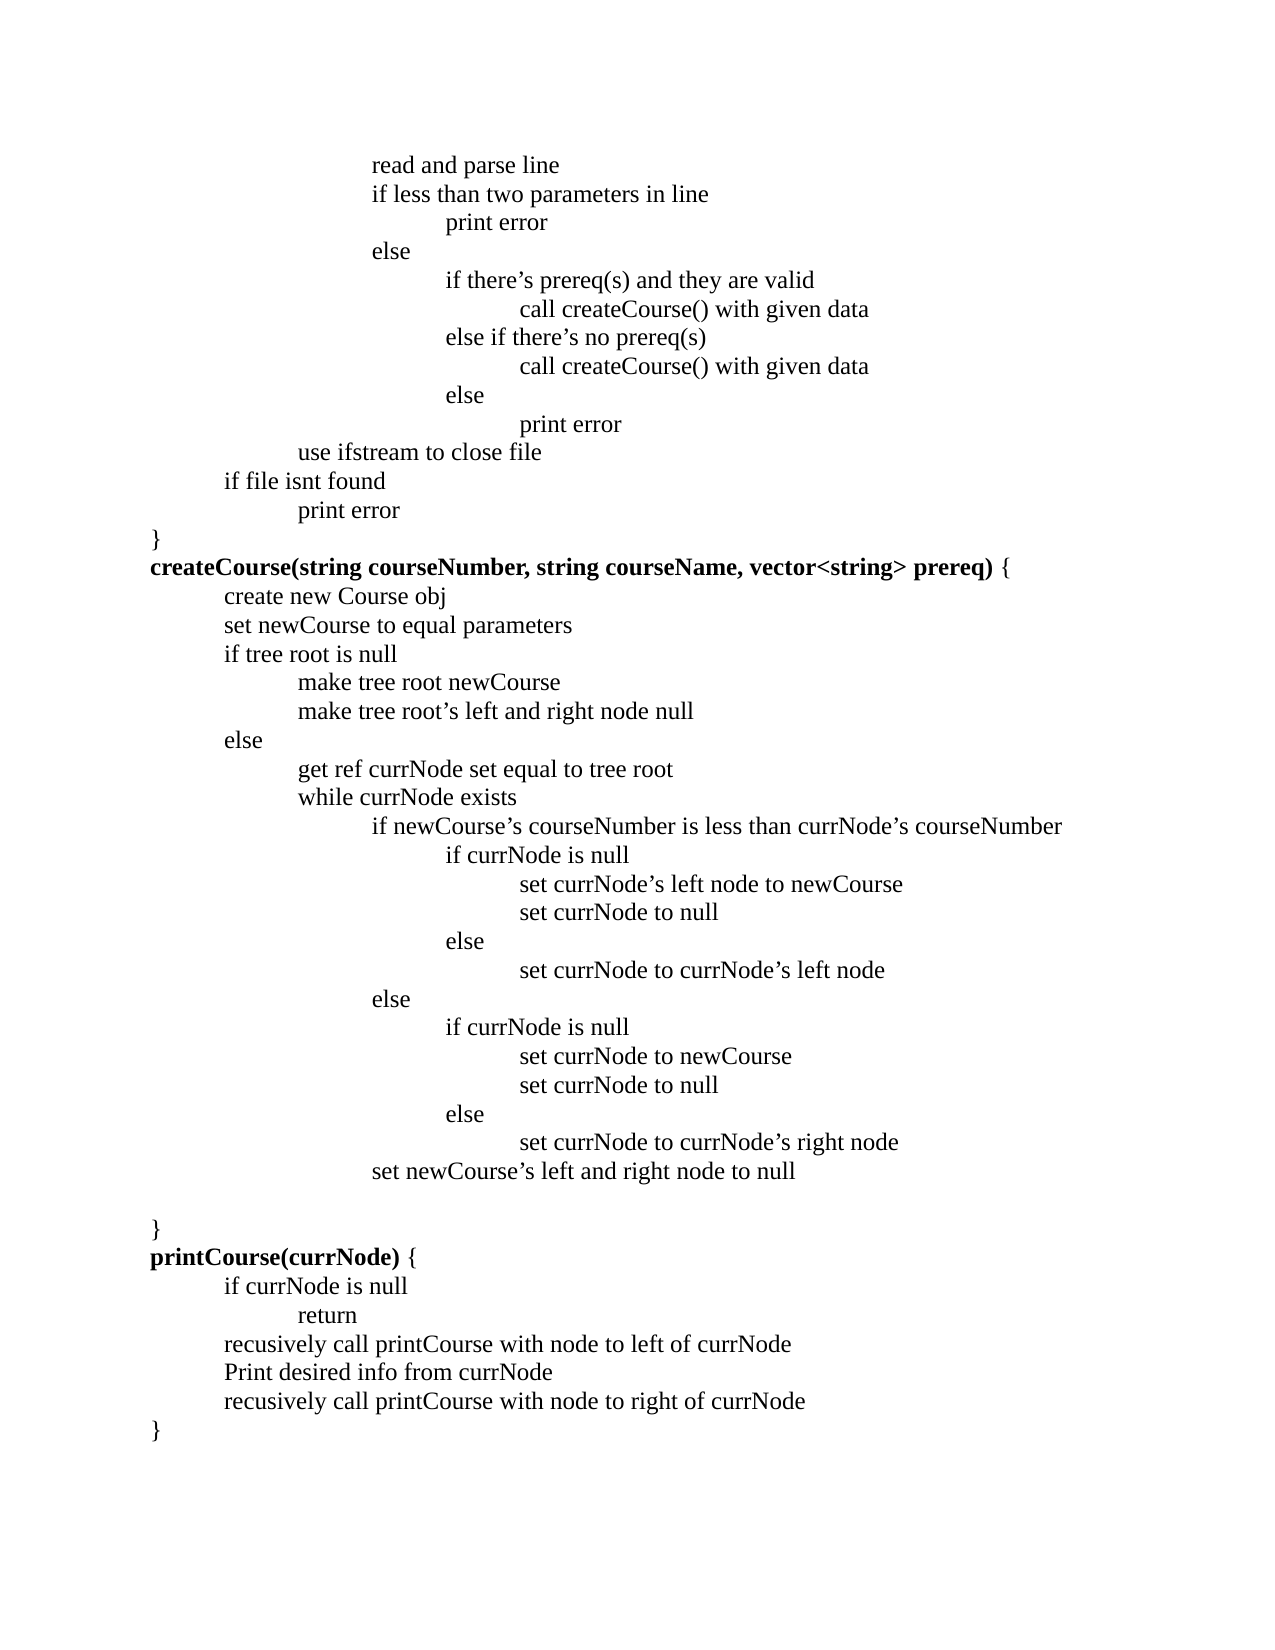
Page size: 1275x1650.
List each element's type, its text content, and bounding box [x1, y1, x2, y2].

text set currNode to currNode’s left node [150, 955, 1125, 984]
text print error [150, 495, 1125, 524]
text else [150, 380, 1125, 409]
text else [150, 926, 1125, 955]
text make tree root’s left and right node null [150, 696, 1125, 725]
text recusively call printCourse with node to left of currNode [150, 1329, 1125, 1357]
text if newCourse’s courseNumber is less than currNode’s courseNumber [150, 811, 1125, 840]
text set currNode’s left node to newCourse [150, 869, 1125, 897]
text } [150, 524, 1125, 552]
text while currNode exists [150, 782, 1125, 811]
text else [150, 984, 1125, 1012]
text use ifstream to close file [150, 437, 1125, 466]
text make tree root newCourse [150, 667, 1125, 696]
text set currNode to null [150, 897, 1125, 926]
text else [150, 1099, 1125, 1127]
text else [150, 725, 1125, 754]
text print error [150, 409, 1125, 437]
text get ref currNode set equal to tree root [150, 754, 1125, 782]
text if currNode is null [150, 1012, 1125, 1041]
text printCourse(currNode) { [150, 1242, 1125, 1271]
text Print desired info from currNode [150, 1357, 1125, 1386]
text create new Course obj [150, 581, 1125, 610]
text else [150, 236, 1125, 265]
text } [150, 1214, 1125, 1242]
text set newCourse’s left and right node to null [150, 1156, 1125, 1185]
text set currNode to null [150, 1070, 1125, 1099]
text print error [150, 207, 1125, 236]
text set currNode to newCourse [150, 1041, 1125, 1070]
text else if there’s no prereq(s) [150, 322, 1125, 351]
text if tree root is null [150, 639, 1125, 667]
text call createCourse() with given data [150, 351, 1125, 380]
text if file isnt found [150, 466, 1125, 495]
text return [150, 1300, 1125, 1329]
text read and parse line [150, 150, 1125, 179]
text recusively call printCourse with node to right of currNode [150, 1386, 1125, 1415]
text if currNode is null [150, 840, 1125, 869]
text set currNode to currNode’s right node [150, 1127, 1125, 1156]
text call createCourse() with given data [150, 294, 1125, 322]
text } [150, 1415, 1125, 1444]
text if less than two parameters in line [150, 179, 1125, 207]
text set newCourse to equal parameters [150, 610, 1125, 639]
text if there’s prereq(s) and they are valid [150, 265, 1125, 294]
text if currNode is null [150, 1271, 1125, 1300]
text createCourse(string courseNumber, string courseName, vector<string> prereq) { [150, 552, 1125, 581]
